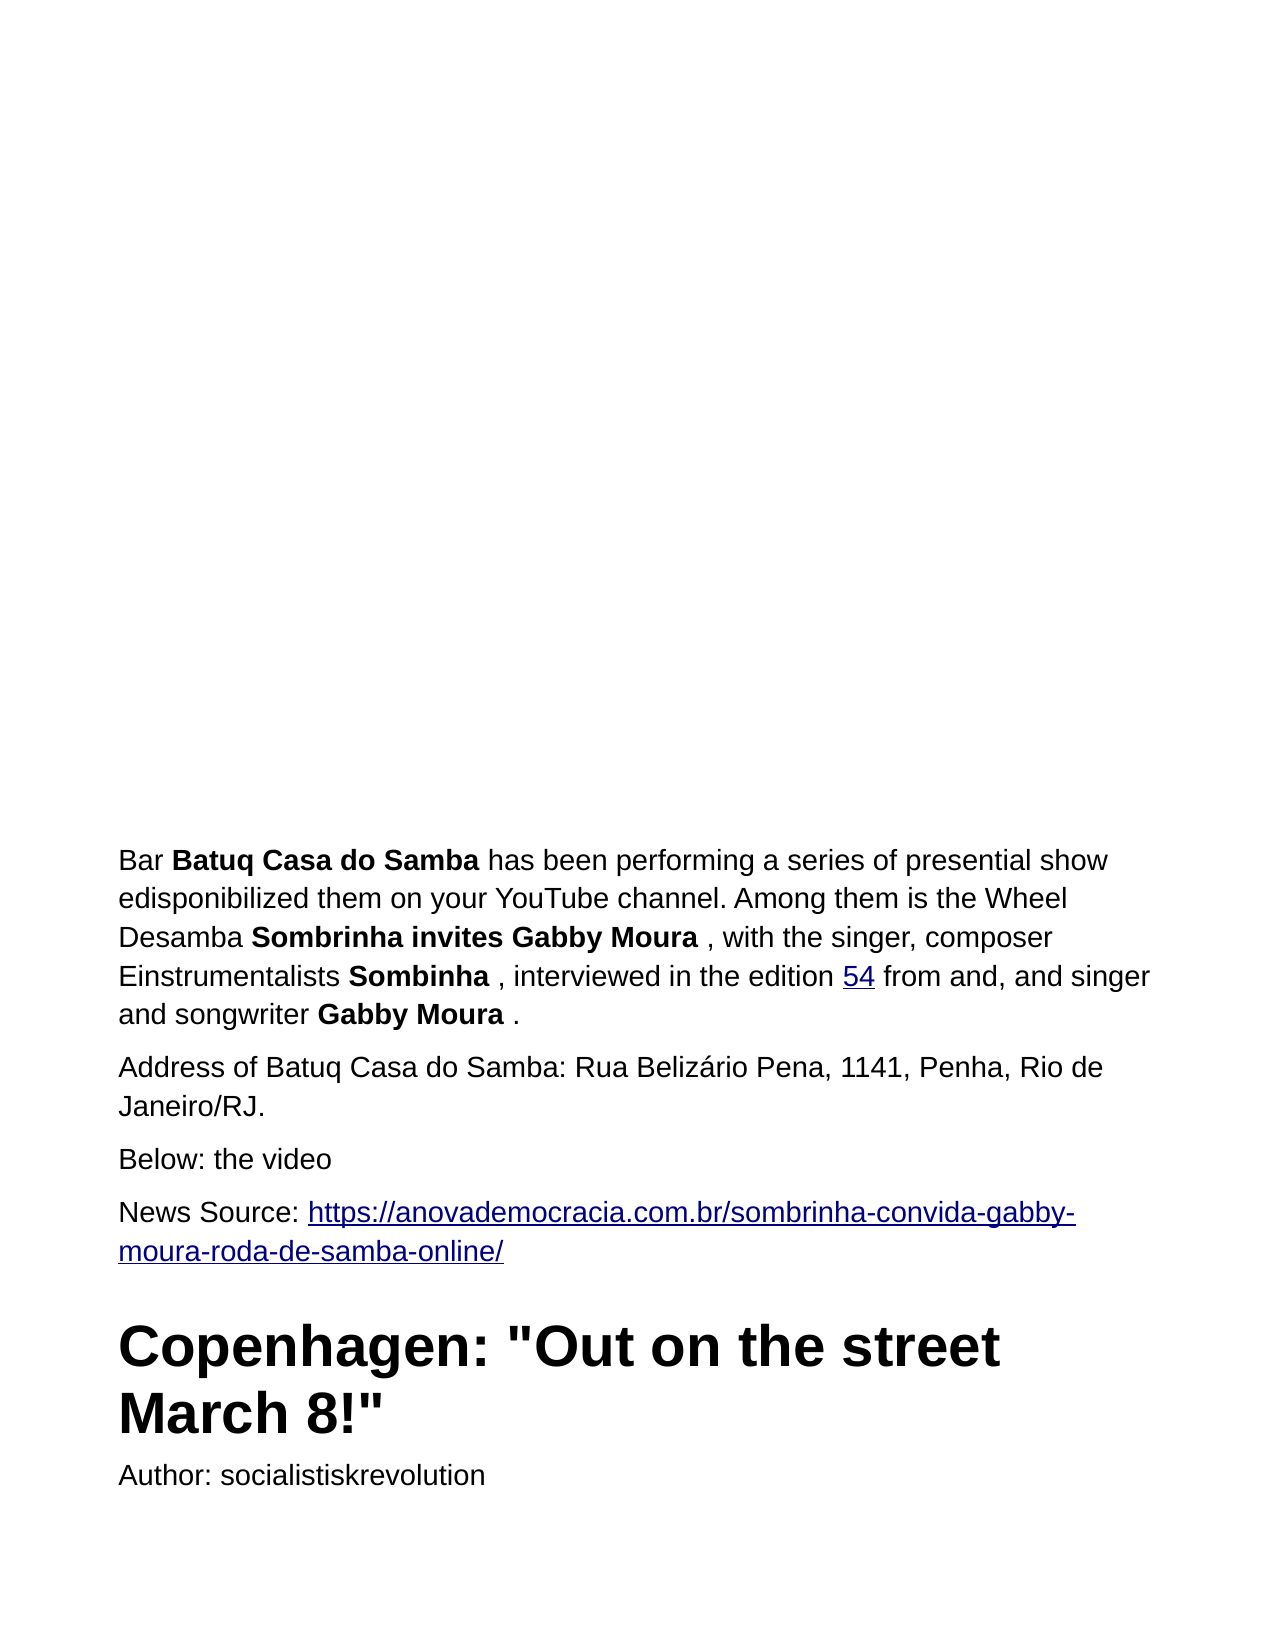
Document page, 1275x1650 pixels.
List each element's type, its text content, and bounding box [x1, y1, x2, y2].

text News Source: https://anovademocracia.com.br/sombrinha-convida-gabby-moura-roda-de-samba-online/ [118, 1195, 1157, 1267]
text Address of Batuq Casa do Samba: Rua Belizário Pena, 1141, Penha, Rio de Janeiro/RJ. [118, 1050, 1157, 1122]
text Below: the video [118, 1142, 1157, 1175]
subtitle Copenhagen: "Out on the street March 8!" [118, 1312, 1157, 1446]
text Bar Batuq Casa do Samba has been performing a series of presential show edisponibilized them on your YouTube channel. Among them is the Wheel Desamba Sombrinha invites Gabby Moura , with the singer, composer Einstrumentalists Sombinha , interviewed in the edition 54 from and, and singer and songwriter Gabby Moura . [118, 118, 1157, 1031]
text Author: socialistiskrevolution [118, 1458, 1157, 1492]
